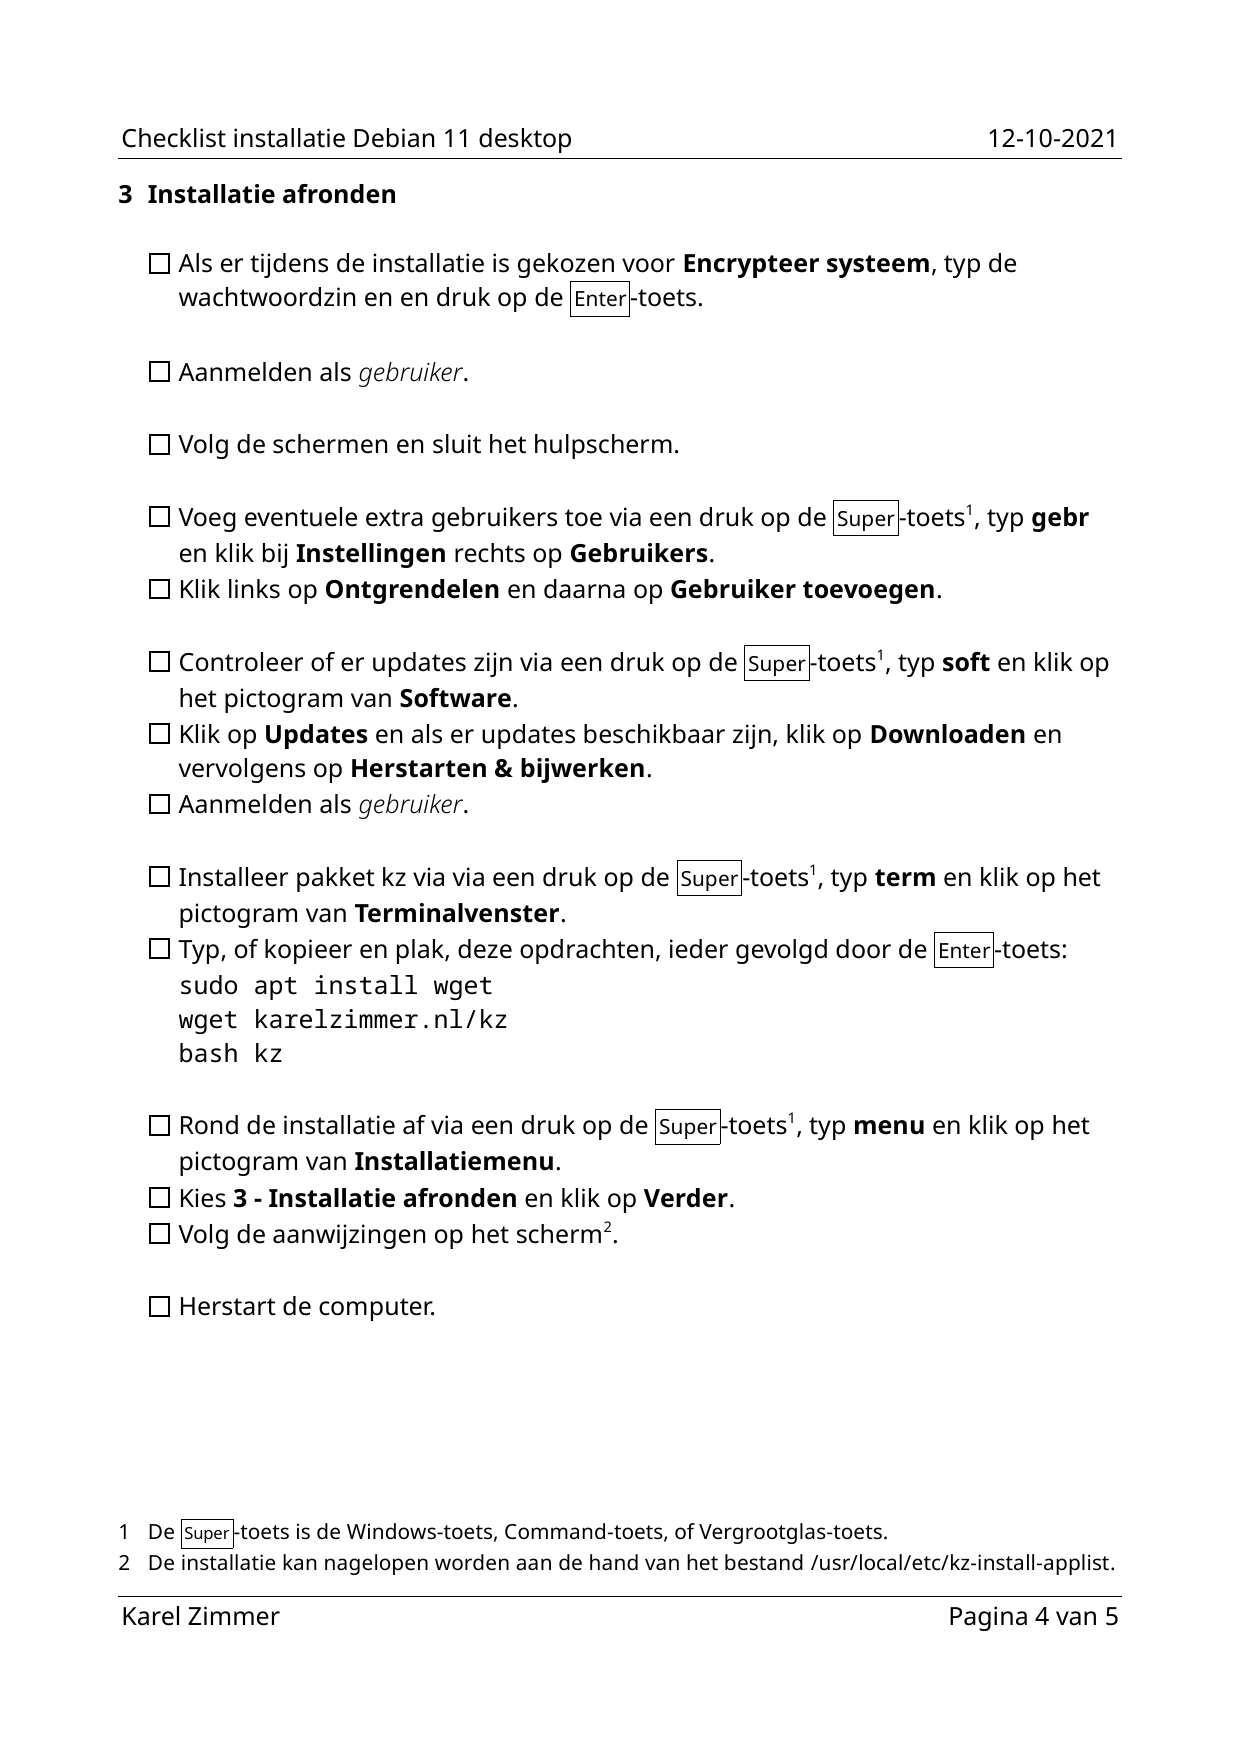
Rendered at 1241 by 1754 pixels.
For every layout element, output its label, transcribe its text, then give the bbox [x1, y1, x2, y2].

table_cell Installeer pakket kz via via een druk op de Super-toets1, typ term en klik op het pictogram van Terminalvenster. [177, 858, 1121, 931]
table_cell Controleer of er updates zijn via een druk op de Super-toets1, typ soft en klik op het pictogram van Software. [177, 643, 1121, 716]
table_cell Typ, of kopieer en plak, deze opdrachten, ieder gevolgd door de Enter-toets: sudo apt install wget wget karelzimmer.nl/kz bash kz [177, 931, 1121, 1071]
table_cell Kies 3 - Installatie afronden en klik op Verder. [177, 1179, 1121, 1216]
table_cell [141, 426, 177, 462]
table_cell [141, 1107, 177, 1179]
table_cell [177, 390, 1121, 426]
table_cell Volg de aanwijzingen op het scherm. [177, 1216, 1121, 1252]
table_cell [141, 390, 177, 426]
table_cell [141, 716, 177, 786]
table_cell [141, 607, 177, 643]
table_cell [141, 499, 177, 571]
table_cell [141, 931, 177, 1071]
table_cell Volg de schermen en sluit het hulpscherm. [177, 426, 1121, 462]
table_cell [177, 1071, 1121, 1107]
table_cell Rond de installatie af via een druk op de Super-toets1, typ menu en klik op het pictogram van Installatiemenu. [177, 1107, 1121, 1179]
table_cell Aanmelden als gebruiker. [177, 354, 1121, 390]
table_cell [141, 1252, 177, 1288]
table_cell [141, 858, 177, 931]
table_cell [141, 1179, 177, 1216]
table_cell [141, 1071, 177, 1107]
table_header Als er tijdens de installatie is gekozen voor Encrypteer systeem, typ de wachtwoordzin en en druk op de Enter-toets. [177, 245, 1121, 317]
table_cell [141, 1216, 177, 1252]
table_cell [141, 822, 177, 858]
table_cell Voeg eventuele extra gebruikers toe via een druk op de Super-toets, typ gebr en klik bij Instellingen rechts op Gebruikers. [177, 499, 1121, 571]
table_cell [141, 643, 177, 716]
table_cell [177, 462, 1121, 498]
table_cell [177, 822, 1121, 858]
table_cell [141, 1288, 177, 1324]
table_cell Klik op Updates en als er updates beschikbaar zijn, klik op Downloaden en vervolgens op Herstarten & bijwerken. [177, 716, 1121, 786]
table_cell Herstart de computer. [177, 1288, 1121, 1324]
table_cell [141, 571, 177, 607]
list Installatie afronden [118, 177, 1122, 211]
table_cell [141, 354, 177, 390]
table_cell [141, 786, 177, 822]
table_cell Klik links op Ontgrendelen en daarna op Gebruiker toevoegen. [177, 571, 1121, 607]
table_cell [177, 317, 1121, 353]
table_cell Aanmelden als gebruiker. [177, 786, 1121, 822]
table_cell [177, 607, 1121, 643]
table_cell [177, 1252, 1121, 1288]
table_cell [141, 317, 177, 353]
table_cell [141, 462, 177, 498]
table_header [141, 245, 177, 317]
